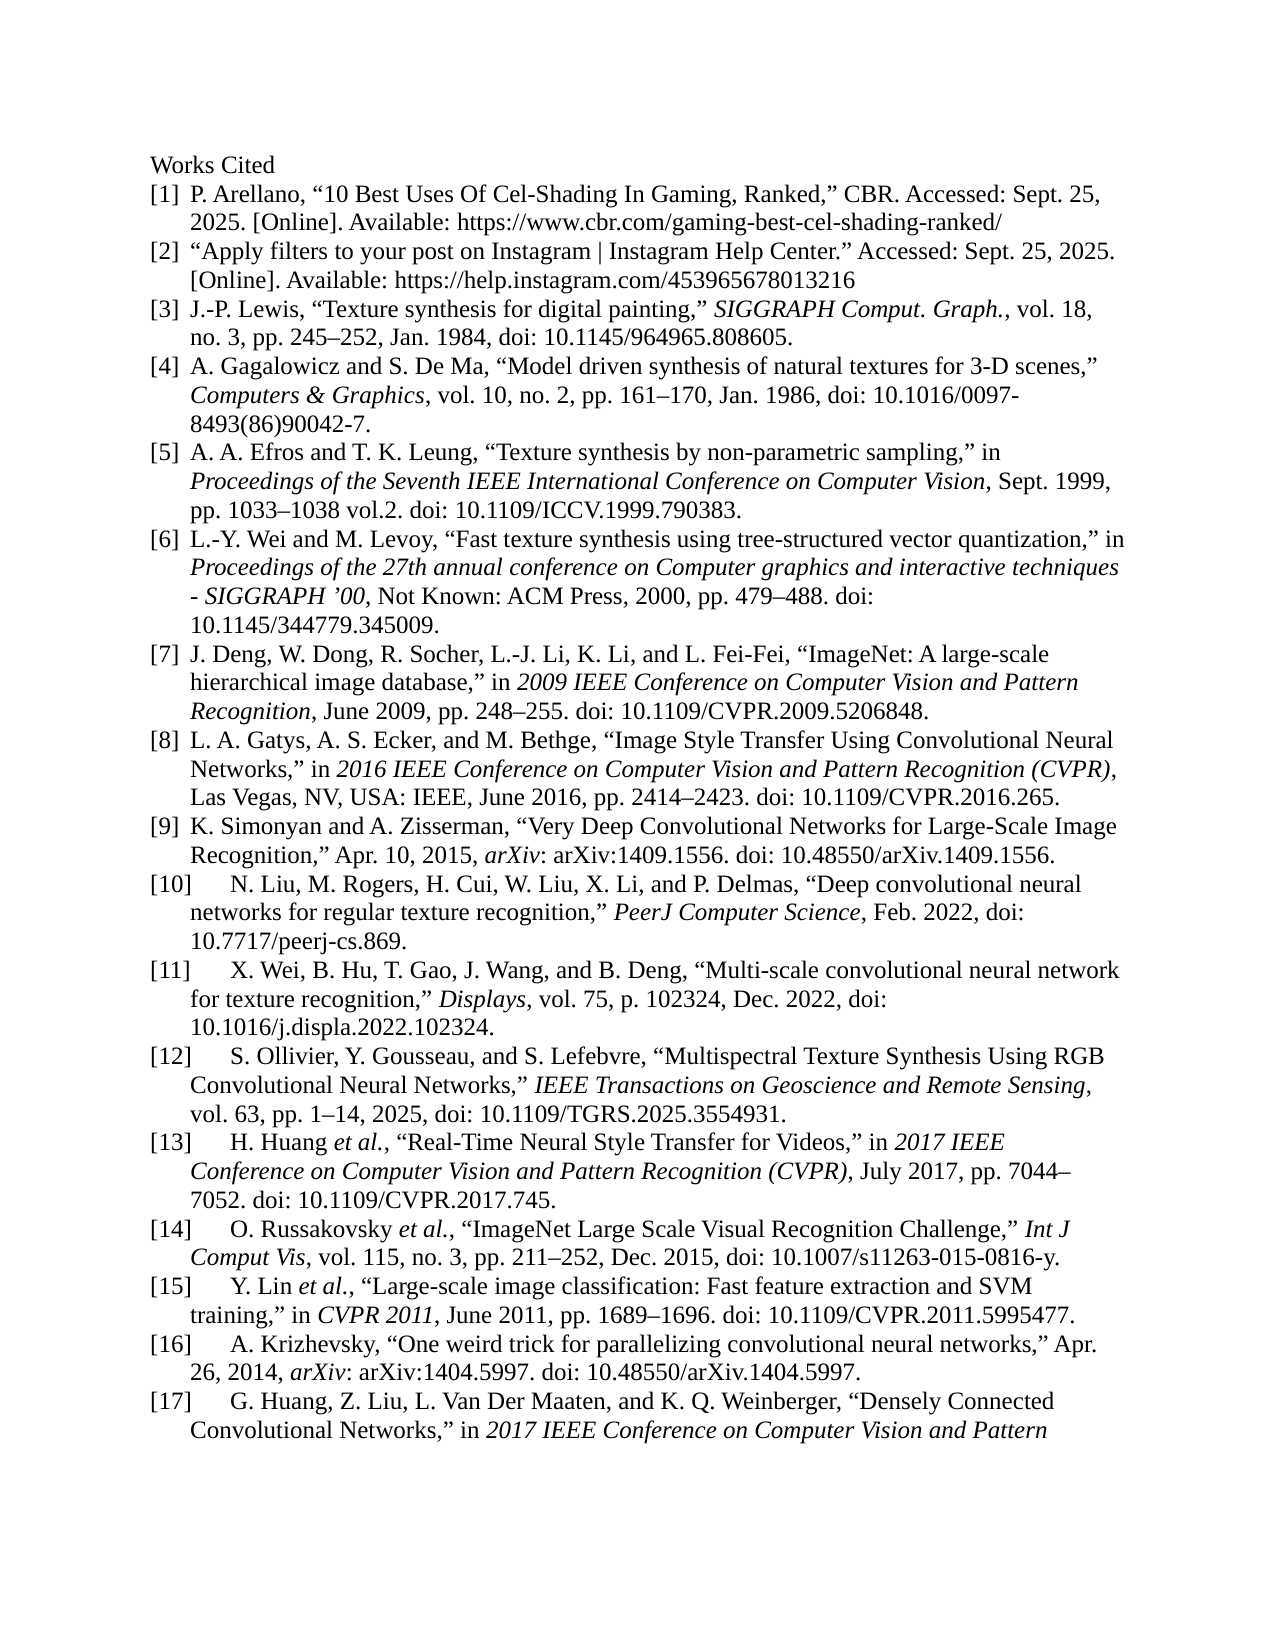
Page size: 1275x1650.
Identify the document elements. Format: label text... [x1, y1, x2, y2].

text [10] N. Liu, M. Rogers, H. Cui, W. Liu, X. Li, and P. Delmas, “Deep convolutional neural networks for regular texture recognition,” PeerJ Computer Science, Feb. 2022, doi: 10.7717/peerj-cs.869. [150, 869, 1125, 955]
text [12] S. Ollivier, Y. Gousseau, and S. Lefebvre, “Multispectral Texture Synthesis Using RGB Convolutional Neural Networks,” IEEE Transactions on Geoscience and Remote Sensing, vol. 63, pp. 1–14, 2025, doi: 10.1109/TGRS.2025.3554931. [150, 1041, 1125, 1127]
text [7] J. Deng, W. Dong, R. Socher, L.-J. Li, K. Li, and L. Fei-Fei, “ImageNet: A large-scale hierarchical image database,” in 2009 IEEE Conference on Computer Vision and Pattern Recognition, June 2009, pp. 248–255. doi: 10.1109/CVPR.2009.5206848. [150, 639, 1125, 725]
text [6] L.-Y. Wei and M. Levoy, “Fast texture synthesis using tree-structured vector quantization,” in Proceedings of the 27th annual conference on Computer graphics and interactive techniques - SIGGRAPH ’00, Not Known: ACM Press, 2000, pp. 479–488. doi: 10.1145/344779.345009. [150, 524, 1125, 639]
text [9] K. Simonyan and A. Zisserman, “Very Deep Convolutional Networks for Large-Scale Image Recognition,” Apr. 10, 2015, arXiv: arXiv:1409.1556. doi: 10.48550/arXiv.1409.1556. [150, 811, 1125, 869]
text Works Cited [150, 150, 1125, 179]
text [11] X. Wei, B. Hu, T. Gao, J. Wang, and B. Deng, “Multi-scale convolutional neural network for texture recognition,” Displays, vol. 75, p. 102324, Dec. 2022, doi: 10.1016/j.displa.2022.102324. [150, 955, 1125, 1041]
text [2] “Apply filters to your post on Instagram | Instagram Help Center.” Accessed: Sept. 25, 2025. [Online]. Available: https://help.instagram.com/453965678013216 [150, 236, 1125, 294]
text [14] O. Russakovsky et al., “ImageNet Large Scale Visual Recognition Challenge,” Int J Comput Vis, vol. 115, no. 3, pp. 211–252, Dec. 2015, doi: 10.1007/s11263-015-0816-y. [150, 1214, 1125, 1271]
text [8] L. A. Gatys, A. S. Ecker, and M. Bethge, “Image Style Transfer Using Convolutional Neural Networks,” in 2016 IEEE Conference on Computer Vision and Pattern Recognition (CVPR), Las Vegas, NV, USA: IEEE, June 2016, pp. 2414–2423. doi: 10.1109/CVPR.2016.265. [150, 725, 1125, 811]
text [1] P. Arellano, “10 Best Uses Of Cel-Shading In Gaming, Ranked,” CBR. Accessed: Sept. 25, 2025. [Online]. Available: https://www.cbr.com/gaming-best-cel-shading-ranked/ [150, 179, 1125, 236]
text [17] G. Huang, Z. Liu, L. Van Der Maaten, and K. Q. Weinberger, “Densely Connected Convolutional Networks,” in 2017 IEEE Conference on Computer Vision and Pattern [150, 1386, 1125, 1444]
text [5] A. A. Efros and T. K. Leung, “Texture synthesis by non-parametric sampling,” in Proceedings of the Seventh IEEE International Conference on Computer Vision, Sept. 1999, pp. 1033–1038 vol.2. doi: 10.1109/ICCV.1999.790383. [150, 437, 1125, 524]
text [15] Y. Lin et al., “Large-scale image classification: Fast feature extraction and SVM training,” in CVPR 2011, June 2011, pp. 1689–1696. doi: 10.1109/CVPR.2011.5995477. [150, 1271, 1125, 1329]
text [16] A. Krizhevsky, “One weird trick for parallelizing convolutional neural networks,” Apr. 26, 2014, arXiv: arXiv:1404.5997. doi: 10.48550/arXiv.1404.5997. [150, 1329, 1125, 1386]
text [4] A. Gagalowicz and S. De Ma, “Model driven synthesis of natural textures for 3-D scenes,” Computers & Graphics, vol. 10, no. 2, pp. 161–170, Jan. 1986, doi: 10.1016/0097-8493(86)90042-7. [150, 351, 1125, 437]
text [3] J.-P. Lewis, “Texture synthesis for digital painting,” SIGGRAPH Comput. Graph., vol. 18, no. 3, pp. 245–252, Jan. 1984, doi: 10.1145/964965.808605. [150, 294, 1125, 351]
text [13] H. Huang et al., “Real-Time Neural Style Transfer for Videos,” in 2017 IEEE Conference on Computer Vision and Pattern Recognition (CVPR), July 2017, pp. 7044–7052. doi: 10.1109/CVPR.2017.745. [150, 1127, 1125, 1214]
